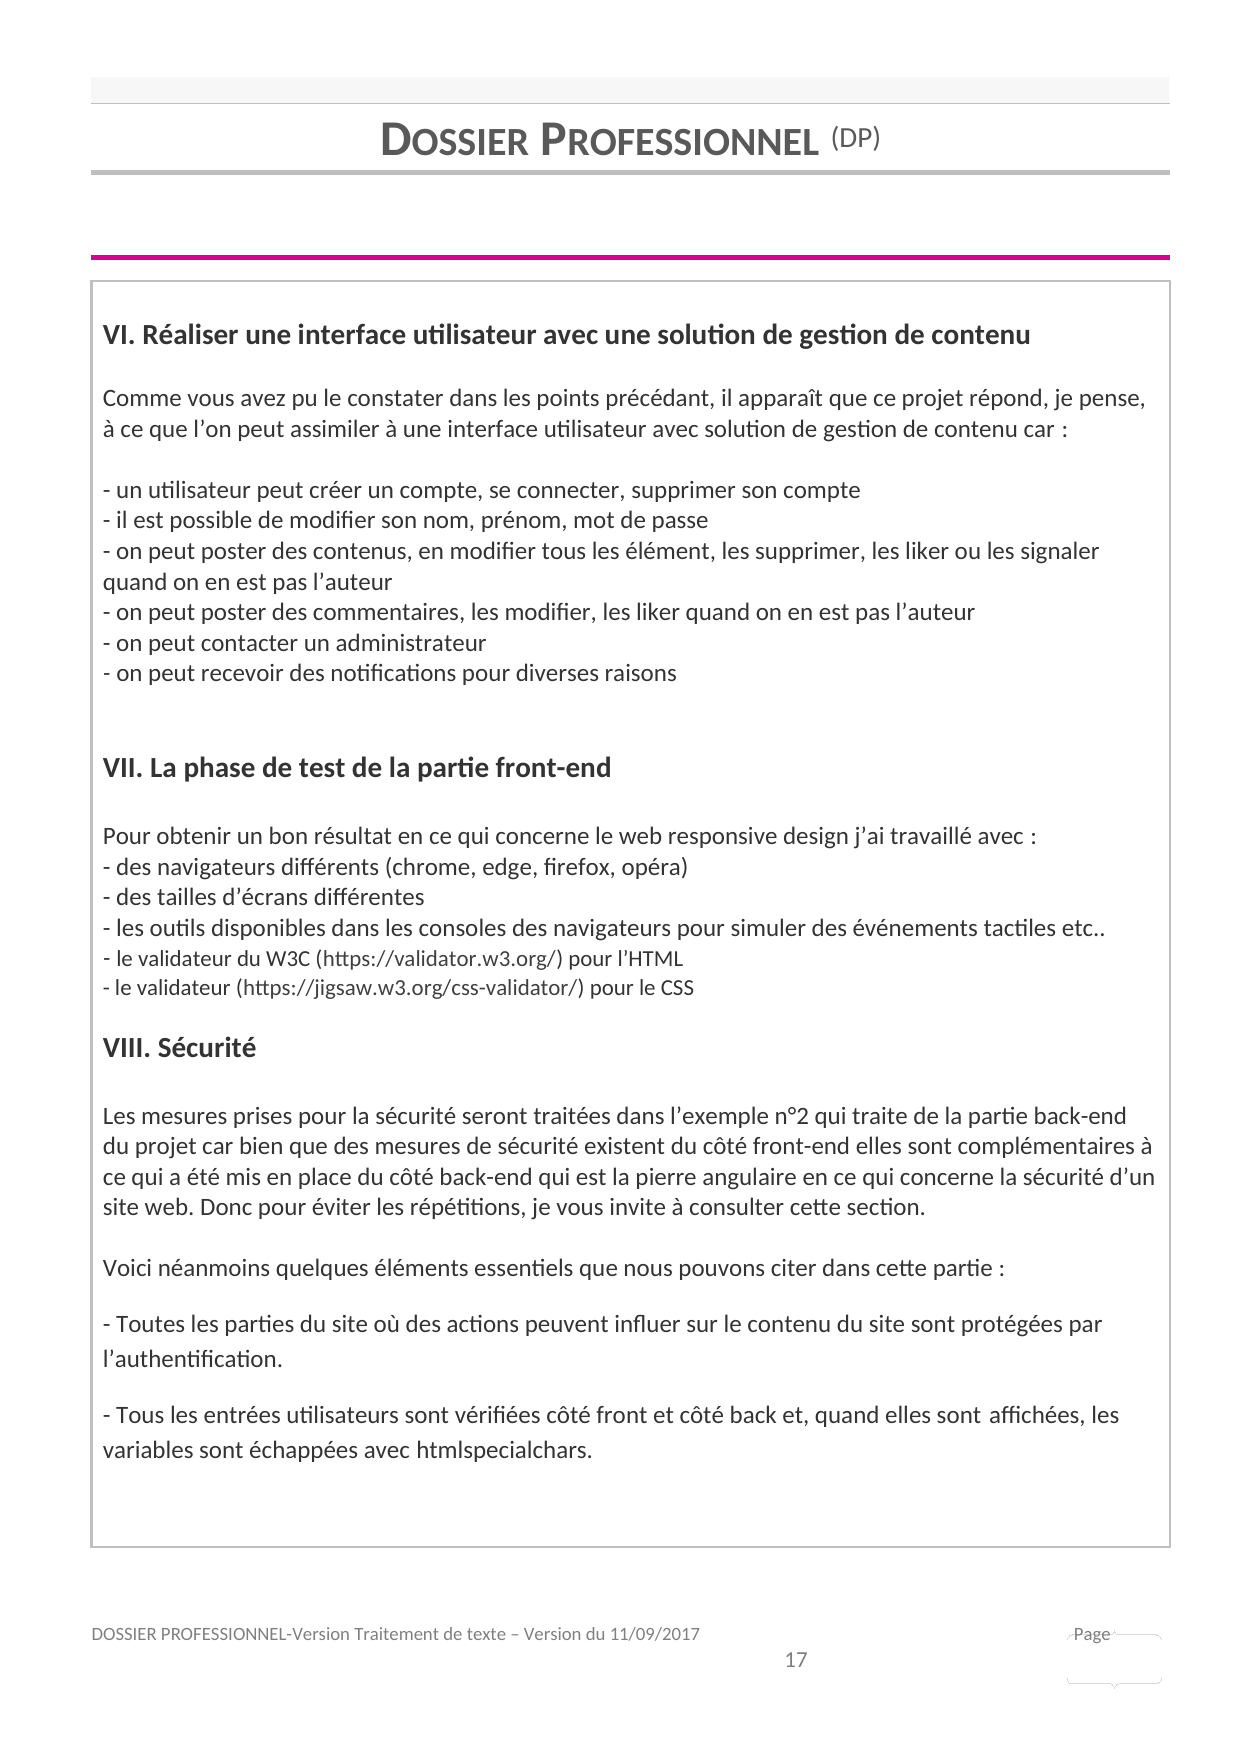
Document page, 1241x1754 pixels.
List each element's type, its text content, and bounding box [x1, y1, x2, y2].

table_cell III. Maquetter une application 1. Rédaction d’un cahier des charges  Les contraintes d’accessibilité : - le site web doit être conforme aux exigences et aux recommandations de WCAG (Web Content Accessibility Guidelines) et fournir un contenu : perceptible, utilisable, compréhensible et robuste. - le site est gratuit  Les contraintes ergonomiques : - optimisation pour les mobiles, le responsive web design. - amélioration de l’expérience utilisateur en élaborant une interface épurée, n’affichant que les éléments indispensables.  Présentation des différents publics : - le site s’adresse à toutes les personnes passionnées par le piano ou ceux qui veulent apprendre. - l’application permet de gérer 2 profils (Administrateur, Utilisateur). Chaque profil aura des droits spécifiques. Ces droits sont définis de manière fixe et ne sont pas configurables.  L’arborescence des pages du site web. - le site doit avoir un dispositif de navigation simple et intuitif. - liens vers le différentes catégories du site à l’affichage de la page d’accueil. - un menu plein écran apparaît en cliquant sur un bouton de la barre de navigation ( qui disparaît en scrollant vers le bas et inversement) et donne accès à toutes les pages du site ainsi qu’à différents réseaux sociaux. - pied de page, avec les mentions légales, la charte du site, un « à propos » et liens vers différents réseaux sociaux. 2. Les wireframes En fonction de du cahier des charges établi j'ai ensuite élaboré la structure des pages en wireframe. J'ai décidé de suivre le principe de KISS ("Keep It Stupid and Simple") qui dit que l'interface utilisateur doit être la plus simple et la plus intuitive possible. Des icones, assez grandes pour être cliquables même par des gros doigts, une mise en page qui respecte le confort utilisateur quand il navigue à une seule main, des boutons de taille suffisante, ... J'ai alors pu mettre en place les différents éléments de navigation de façon ergonomique et proposer les wireframes des différentes pages. Vous trouverez les wireframes de toutes les pages du site en annexe 1 p.37 3. Arborescence du site En fonction du cahier des charges et des WireFrames que j’ai présenté plus haut j’ai pu établir une arborescence du squelette du site. IV. Réaliser une interface utilisateur web statique et adaptable 1. Interface statique Étant daltonien et faisant le site sans aide extérieure, j’ai décidé de n’utiliser que des nuances de gris pour ne pas me retrouver avec un résultat, au niveau de la palette de couleurs utilisées, qui aurait sans été légèrement étrange. Mon principal soucis était donc de respecter les wireframes dans leur structures. Cependant, pour que le résultat ne pas trop « plat » j’ai opté pour une utilisation à peu près généralisée d’effets d’ombrage avec text-shadow, box-shadow et l’animation de nombreux éléments. Pour mettre en place tout ceci, j’ai utilisé SASS que j’apprécie pour le fait que l’on puisse compartimenter les différentes parties du site dans des fichiers séparés et pour la notation que je trouve plus intuitive et moins laborieuse que le vanilla CSS. Pour ce qui est des animations j’ai utilisé GSAP pour les éléments qui composent les pages et barba.js pour avoir une transition entre les pages qui sont toutes les deux des librairies javascript. GSAP est particulièrement utile pour ses time-lines qui permettent d’éviter un travail extrêmement laborieux si l’on voulait réaliser la même chose en CSS. Quant à barba.js il est utilisé conjointement à GSAP car il est nécessaire au chargement d’une page d’imbriquer GSAP dans des fonctions de barba.js pour que les éléments animés puissent d’afficher. Les différents fichiers .scss du projet Exemple de code en scss qui montre sa syntaxe particulière et quelques propriétés (aux lignes 81, 88, 89, 112, 113) utiles au fonctionnement de GSAP capture 1 capture 2 Ces trois capture d’écrans montre pour la « capture 1 » l’imbrication de GSAP et barba.js, pour la « capture 2 » comment on utilise les propriétés CSS avec GSAP ( ex. lié à l’extrait de code scss précedent) et pour la « capture 3 » la fonction qui initialise barba.js et permet d’effectuer la transition entre les pages et l’animation des éléments au chargement de la page. Capture 3 2.Interface adaptable J’ai réalisé ce site en HTML/CSS(SCSS) et je l’ai rendu accessible sur tout type d’écran. Les pages sont structurées selon les recommandations du W3C. Toutes les pages s’adaptent que ce soit en mode portrait ou paysage jusqu’à un minimum de 280px. Voici un exemple de code représentatif de la manière de procédé que j’ai employé : @media all and (max-width : 799px) @media all and (min-width : 800px) V. Développer une interface utilisateur web dynamique La plupart des pages de ce site sont dynamiques car le contenu de chacune d’entre elles varie en fonction de différents paramètres. Pour illustrer ceci je vais simplement vous montrer un extrait du code de la page Contenu illustrant ceci : Les contenus proposés apparaîtront sous forme de carte ayant toute la même structure (voir wireframes annexe 1 p.37 « page Contenu desktop/mobile » et « détails cartes page Contenu). Un titre, le nom du compositeur, sa catégorie (tutoriel, performance, partition), son niveau (facile,moyen, difficile, très difficile), le nombre de likes et une mention indiquant : - « le prix » du contenu si l’utilisateur n’a pas acheté le contenu ou que celui-ci n’est pas connecté - « gratuit » et si c’est le cas que le contenu soit accessible sans nécessité d’être connecté - « votre contenu » si l’utilisateur est l’auteur du contenu - « acheté » si l’utilisateur a acheté le contenu Ligne 173 : récupération de tous les contenus demandés par l’utilisateur Ligne 177 : récupération des informations sur chaque contenus récupérés ligne 173 Ligne 192 à 196 : affichage des informations propres à chaque contenus demandés Ligne 200 à 205 : vérification qu’un utilisateur est connecté. Si c’est la cas, on vérifie quels sont les contenus qu’il a acheté. Ligne 209 : si le contenu est gratuit ou que l’utilisateur connecté est l’auteur du contenu Ligne 212 : si le contenu est gratuit est que l’utilisateur connecté n’est pas l’auteur du contenu on affiche « free » et il peut le regarder. Ligne 218 : si le l’utilisateur connecté est l’auteur du contenu on affiche « your content » et il peut le regarder Ligne 232 : si le contenu n’est pas gratuit et qu’un utilisateur est connecté Ligne 235 : si l’utilisateur connecté n’a pas acheté le contenu on affiche « son prix » et lui on propose de l’acheter Ligne 245 : si l’utilisateur connecté a acheté le contenu on affiche « purchased » et il peut le regarder Ligne 261 : si l’utilisateur n’est pas connecté Ligne 264 : si le contenu n’est pas gratuit on affiche le prix du contenu et on propose à l’utilisateur non connecté de se connecter ou de créer un compte Ligne 274 : si le contenu est gratuit on affiche « free » et l’utilisateur non connecté peut le regarder VI. Réaliser une interface utilisateur avec une solution de gestion de contenu Comme vous avez pu le constater dans les points précédant, il apparaît que ce projet répond, je pense, à ce que l’on peut assimiler à une interface utilisateur avec solution de gestion de contenu car : - un utilisateur peut créer un compte, se connecter, supprimer son compte - il est possible de modifier son nom, prénom, mot de passe - on peut poster des contenus, en modifier tous les élément, les supprimer, les liker ou les signaler quand on en est pas l’auteur - on peut poster des commentaires, les modifier, les liker quand on en est pas l’auteur - on peut contacter un administrateur - on peut recevoir des notifications pour diverses raisons VII. La phase de test de la partie front-end Pour obtenir un bon résultat en ce qui concerne le web responsive design j’ai travaillé avec : - des navigateurs différents (chrome, edge, firefox, opéra) - des tailles d’écrans différentes - les outils disponibles dans les consoles des navigateurs pour simuler des événements tactiles etc.. - le validateur du W3C (https://validator.w3.org/) pour l’HTML - le validateur (https://jigsaw.w3.org/css-validator/) pour le CSS VIII. Sécurité Les mesures prises pour la sécurité seront traitées dans l’exemple n°2 qui traite de la partie back-end du projet car bien que des mesures de sécurité existent du côté front-end elles sont complémentaires à ce qui a été mis en place du côté back-end qui est la pierre angulaire en ce qui concerne la sécurité d’un site web. Donc pour éviter les répétitions, je vous invite à consulter cette section. Voici néanmoins quelques éléments essentiels que nous pouvons citer dans cette partie : - Toutes les parties du site où des actions peuvent influer sur le contenu du site sont protégées par l’authentification. - Tous les entrées utilisateurs sont vérifiées côté front et côté back et, quand elles sont affichées, les variables sont échappées avec htmlspecialchars. [93, 282, 1169, 1546]
